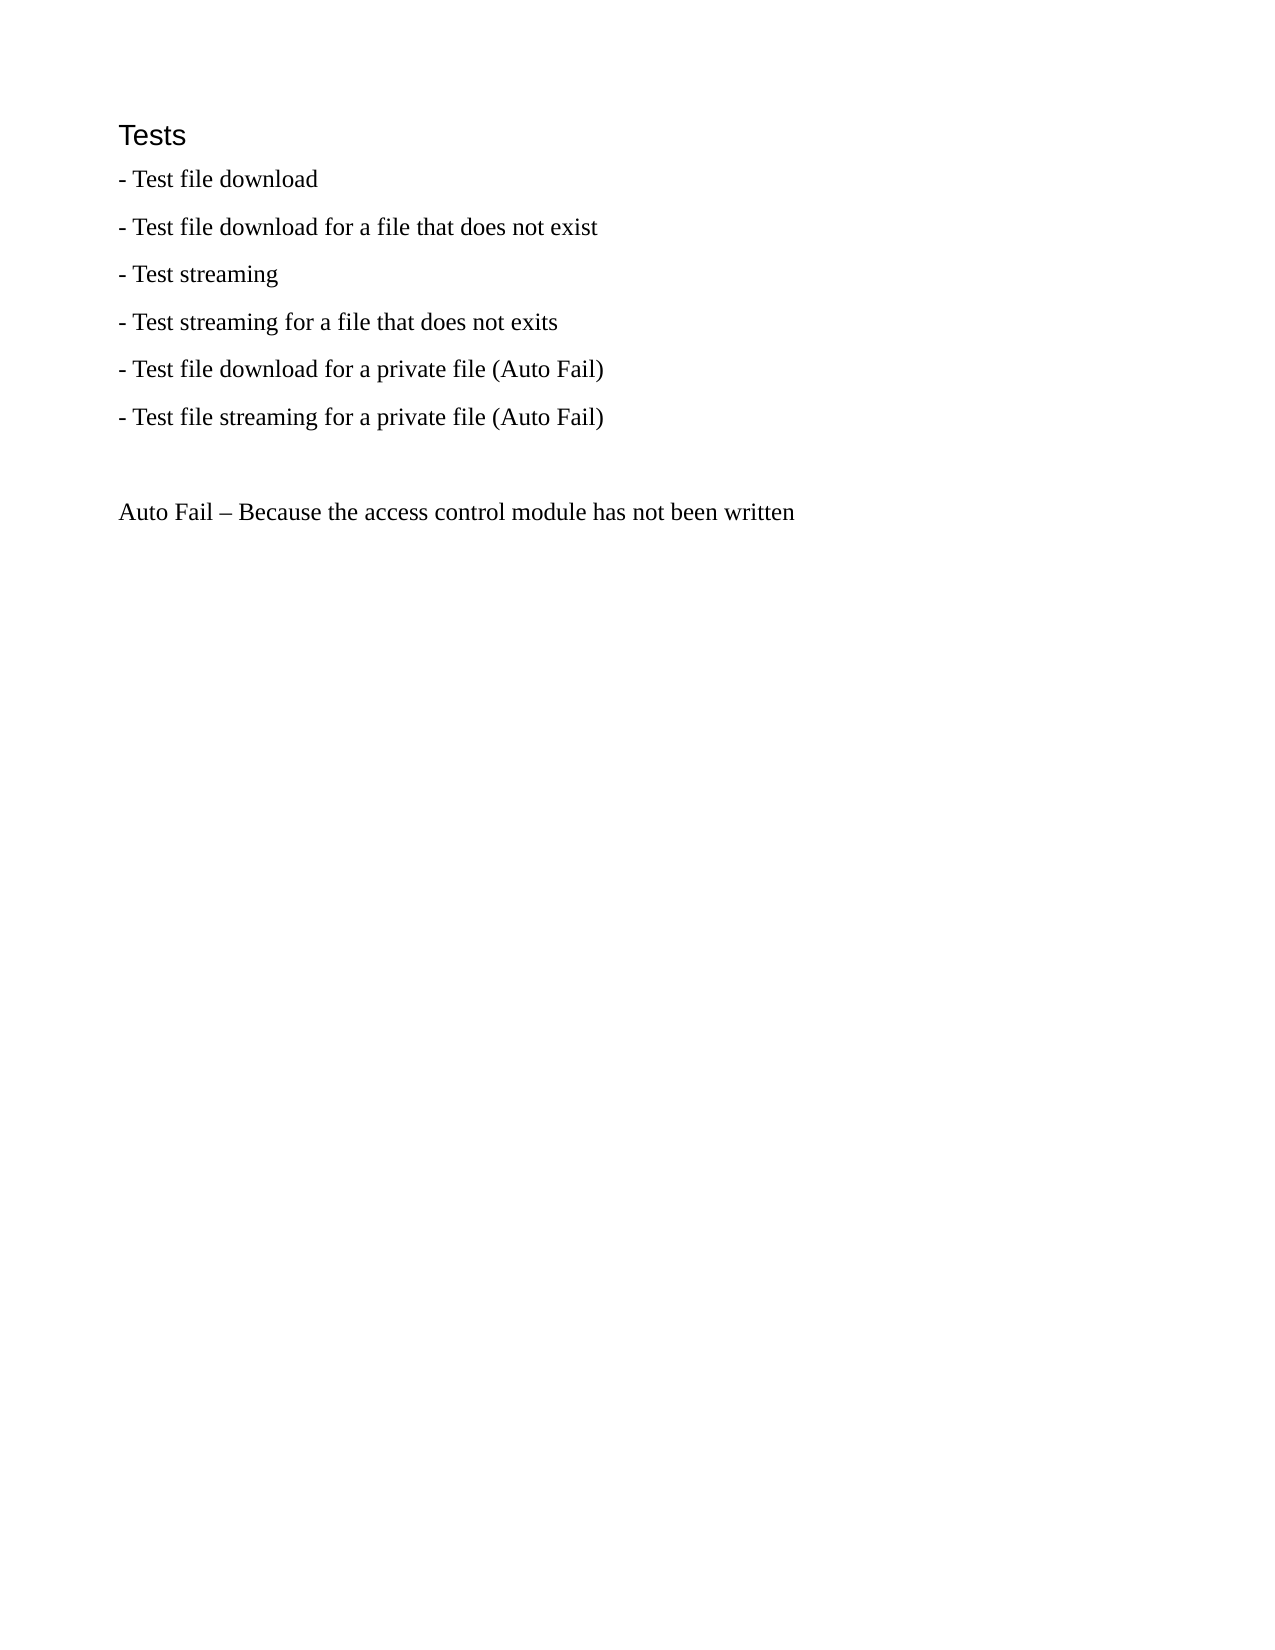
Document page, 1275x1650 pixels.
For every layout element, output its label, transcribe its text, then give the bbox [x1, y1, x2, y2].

text - Test file streaming for a private file (Auto Fail) [118, 402, 1157, 431]
subtitle Tests [118, 118, 1157, 152]
text - Test file download for a file that does not exist [118, 212, 1157, 241]
text Auto Fail – Because the access control module has not been written [118, 497, 1157, 526]
text - Test file download for a private file (Auto Fail) [118, 354, 1157, 383]
text - Test file download [118, 164, 1157, 193]
text - Test streaming for a file that does not exits [118, 307, 1157, 336]
text - Test streaming [118, 259, 1157, 288]
